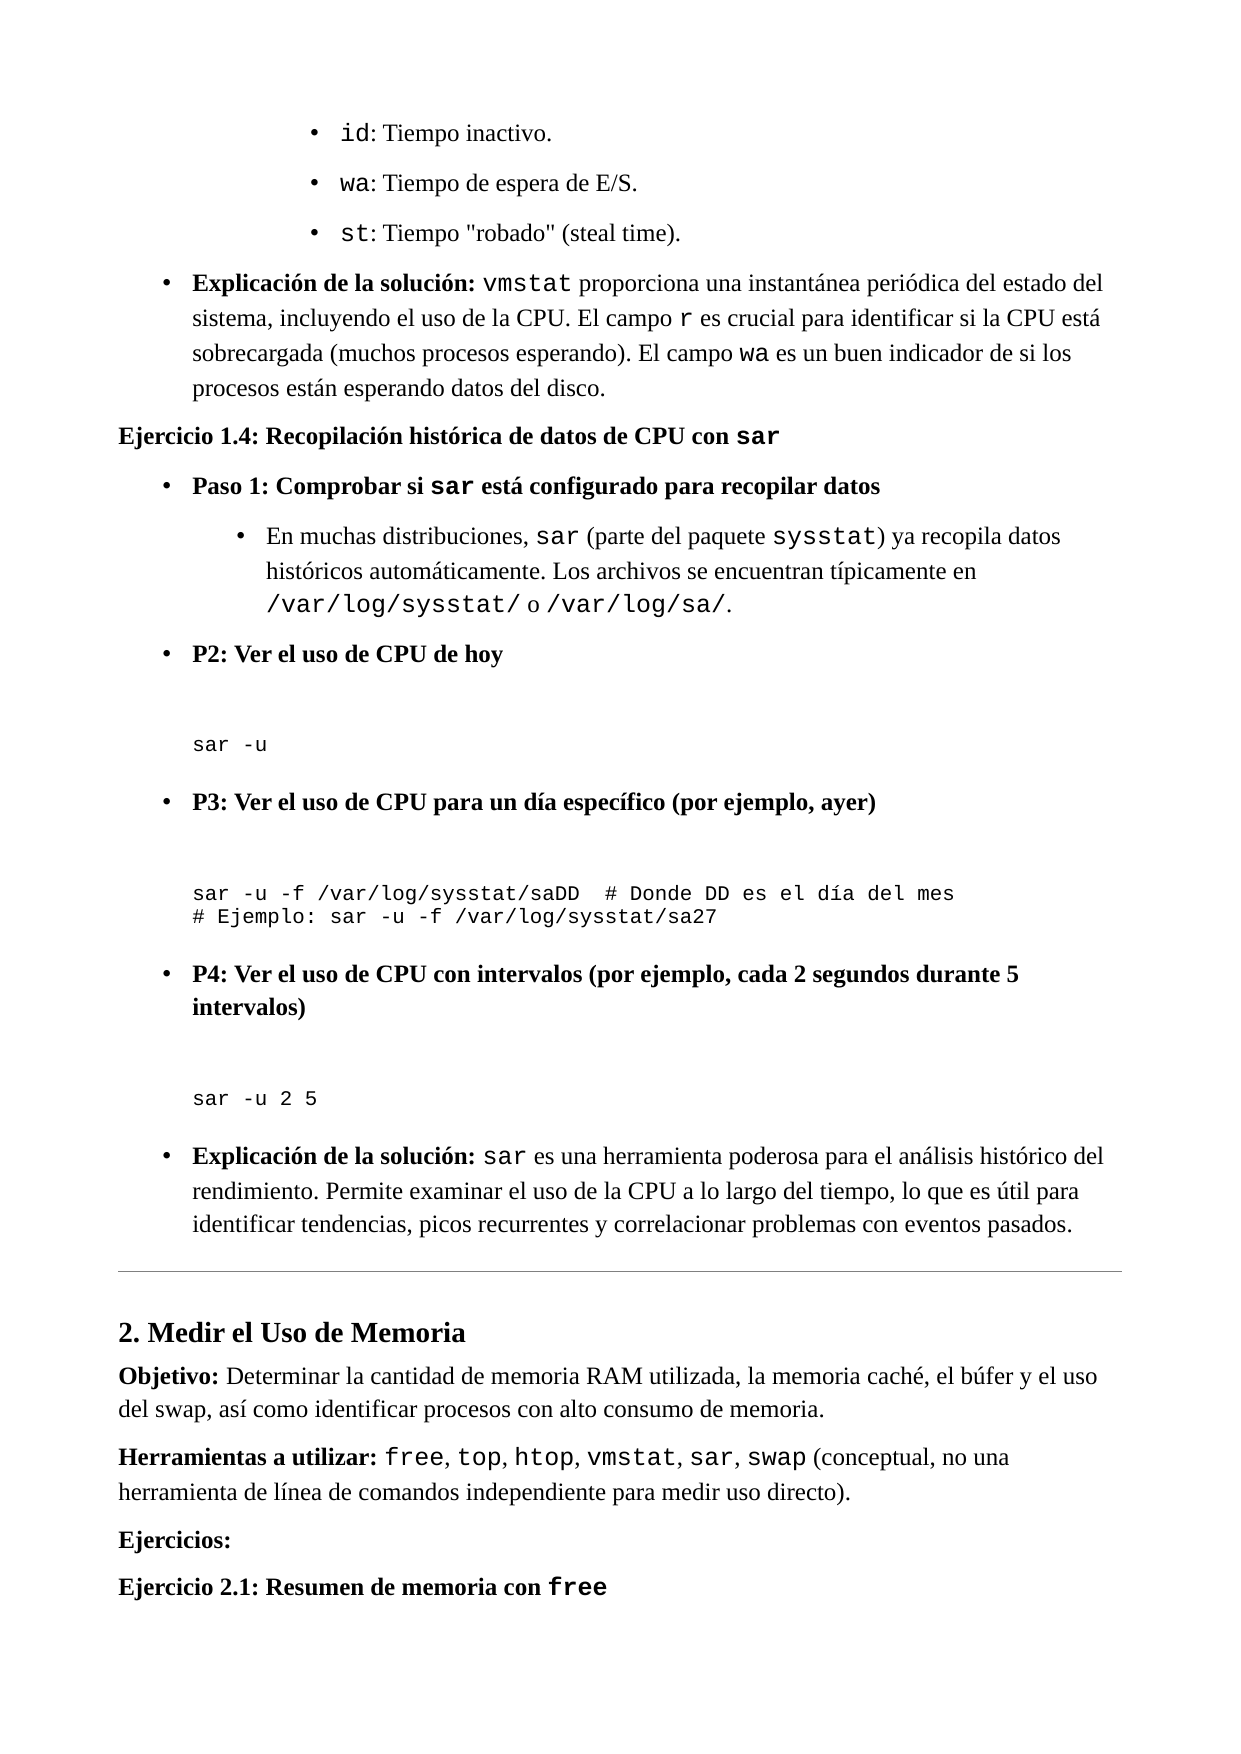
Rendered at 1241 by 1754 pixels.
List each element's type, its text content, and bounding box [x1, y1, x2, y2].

list P4: Ver el uso de CPU con intervalos (por ejemplo, cada 2 segundos durante 5 intervalos) [162, 959, 1122, 1021]
text Ejercicio 2.1: Resumen de memoria con free [118, 1572, 1122, 1603]
text Ejercicio 1.4: Recopilación histórica de datos de CPU con sar [118, 421, 1122, 452]
list P3: Ver el uso de CPU para un día específico (por ejemplo, ayer) [162, 787, 1122, 816]
list P2: Ver el uso de CPU de hoy [162, 639, 1122, 668]
list st: Tiempo "robado" (steal time). [310, 218, 1122, 249]
text Objetivo: Determinar la cantidad de memoria RAM utilizada, la memoria caché, el búfer y el uso del swap, así como identificar procesos con alto consumo de memoria. [118, 1361, 1122, 1423]
subtitle 2. Medir el Uso de Memoria [118, 1315, 1122, 1349]
list # Ejemplo: sar -u -f /var/log/sysstat/sa27 [162, 906, 1122, 930]
list Explicación de la solución: vmstat proporciona una instantánea periódica del estado del sistema, incluyendo el uso de la CPU. El campo r es crucial para identificar si la CPU está sobrecargada (muchos procesos esperando). El campo wa es un buen indicador de si los procesos están esperando datos del disco. [162, 268, 1122, 402]
text Herramientas a utilizar: free, top, htop, vmstat, sar, swap (conceptual, no una herramienta de línea de comandos independiente para medir uso directo). [118, 1442, 1122, 1506]
list id: Tiempo inactivo. [310, 118, 1122, 149]
list sar -u 2 5 [162, 1088, 1122, 1111]
list wa: Tiempo de espera de E/S. [310, 168, 1122, 199]
list Explicación de la solución: sar es una herramienta poderosa para el análisis histórico del rendimiento. Permite examinar el uso de la CPU a lo largo del tiempo, lo que es útil para identificar tendencias, picos recurrentes y correlacionar problemas con eventos pasados. [162, 1141, 1122, 1238]
list sar -u -f /var/log/sysstat/saDD # Donde DD es el día del mes [162, 883, 1122, 906]
text Ejercicios: [118, 1525, 1122, 1553]
list En muchas distribuciones, sar (parte del paquete sysstat) ya recopila datos históricos automáticamente. Los archivos se encuentran típicamente en /var/log/sysstat/ o /var/log/sa/. [236, 521, 1122, 620]
list Paso 1: Comprobar si sar está configurado para recopilar datos [162, 471, 1122, 502]
list sar -u [162, 734, 1122, 758]
